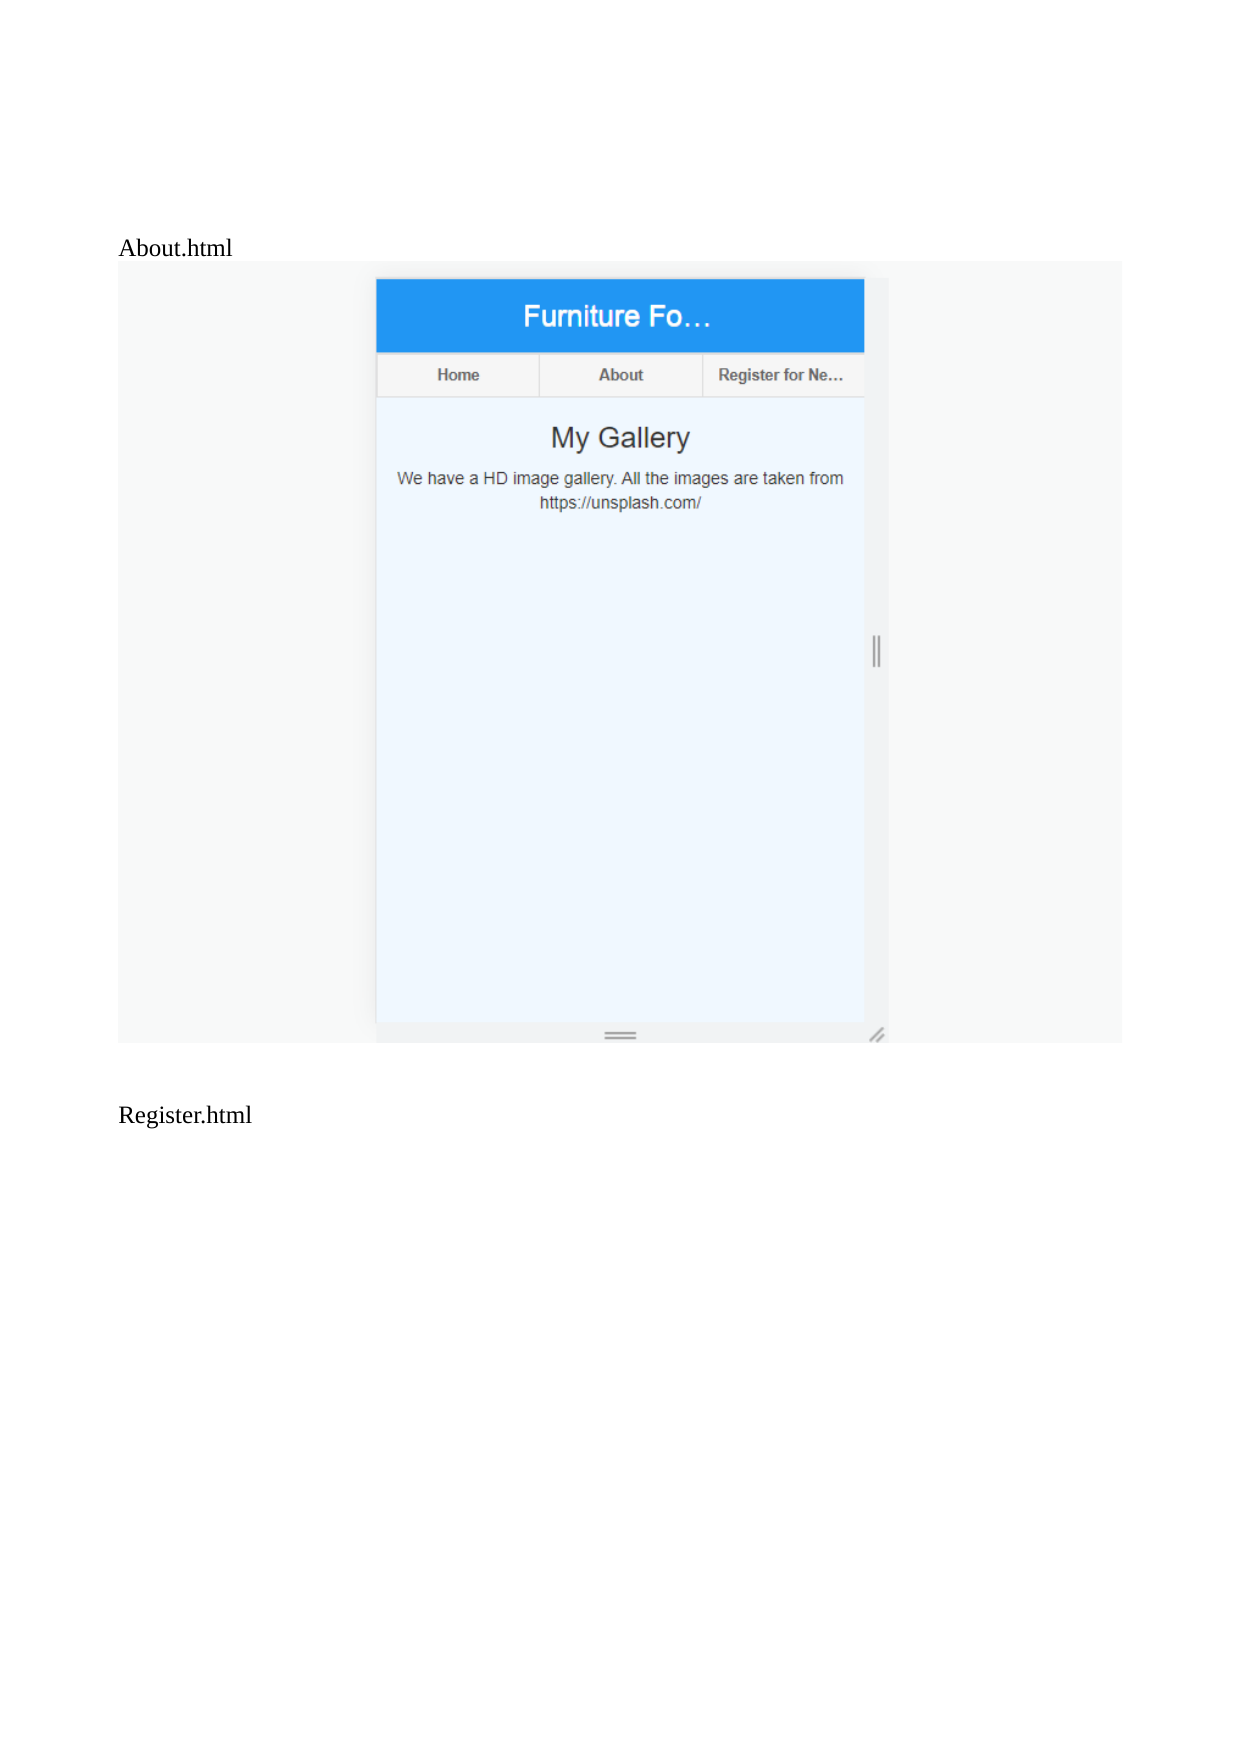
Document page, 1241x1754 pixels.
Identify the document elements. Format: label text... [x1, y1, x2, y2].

text Register.html [118, 1100, 1122, 1129]
text About.html [118, 233, 1122, 261]
